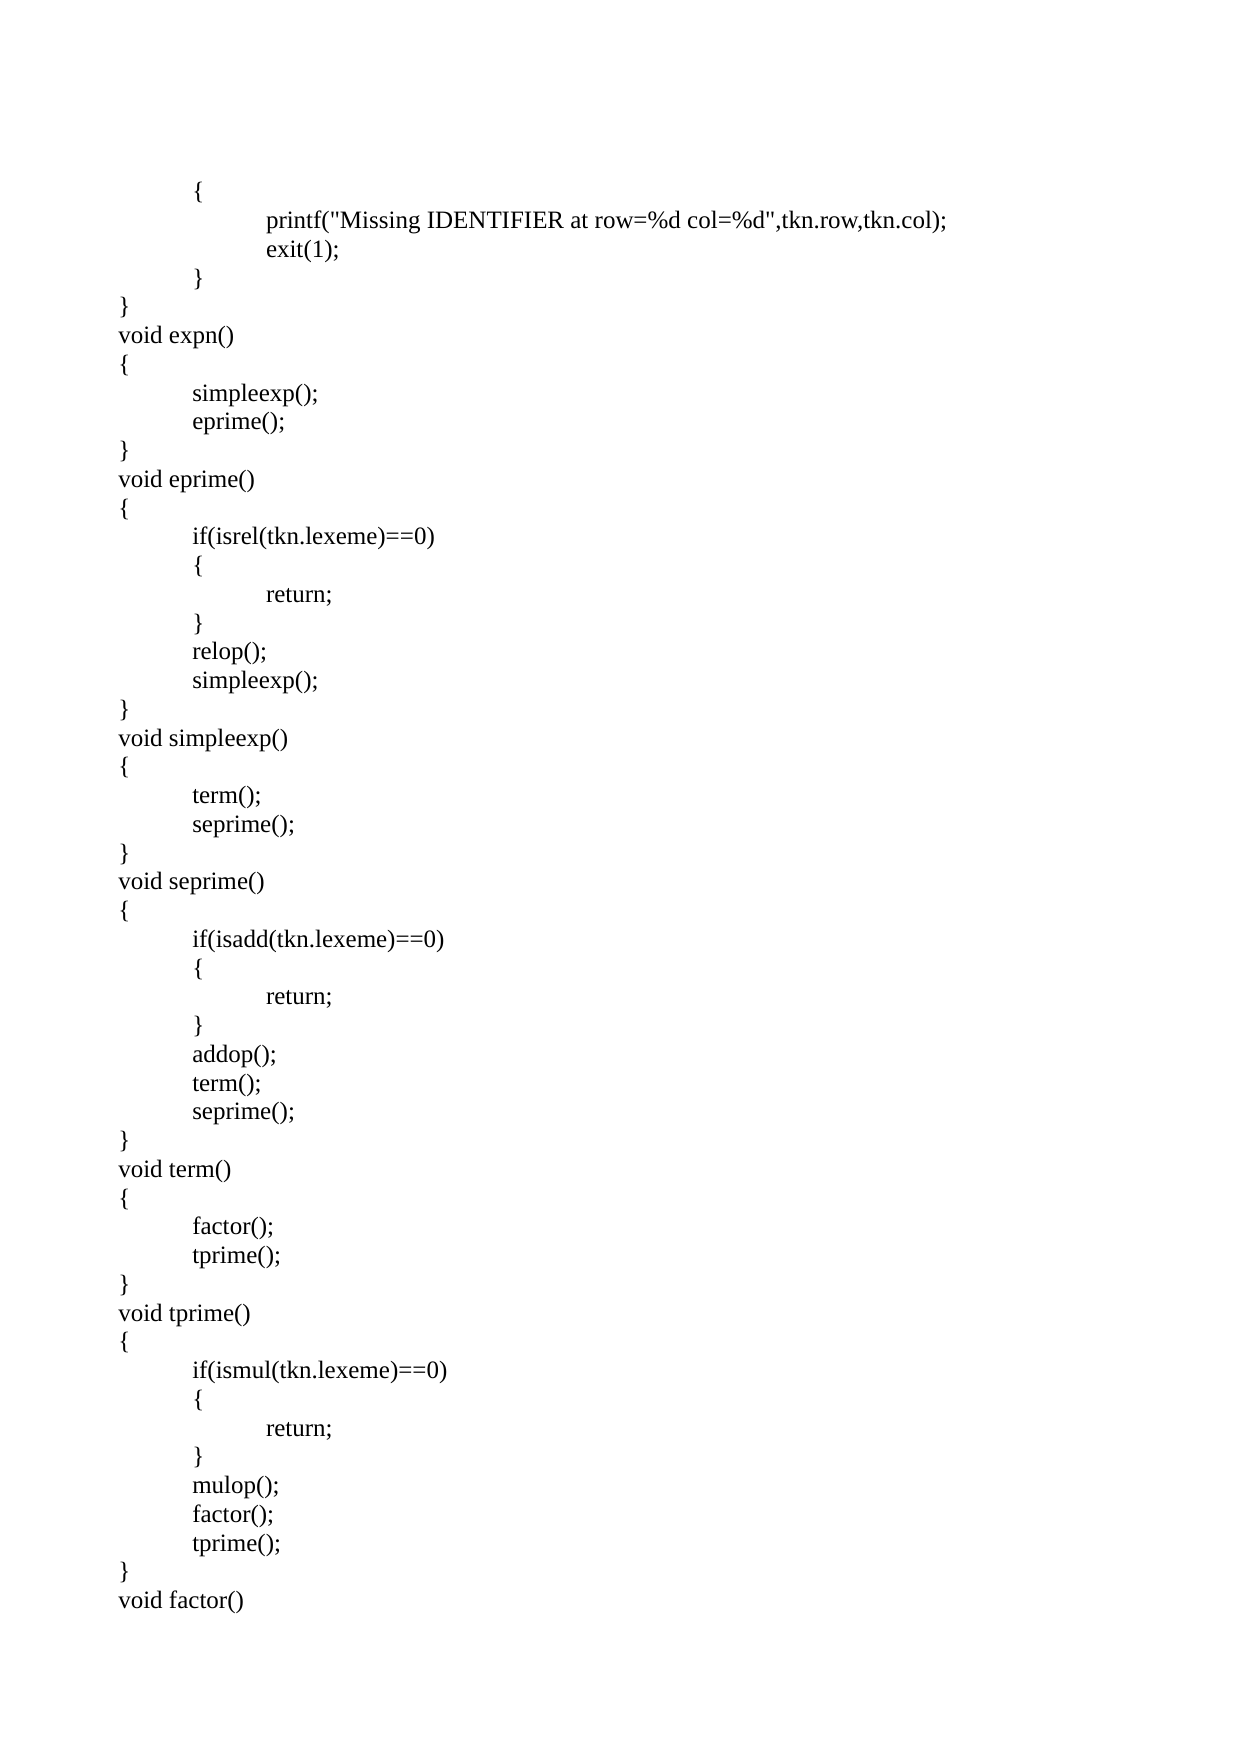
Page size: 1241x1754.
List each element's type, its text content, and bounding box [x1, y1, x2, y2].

text { [118, 953, 1122, 981]
text } [118, 263, 1122, 291]
text } [118, 1010, 1122, 1039]
text } [118, 291, 1122, 320]
text tprime(); [118, 1528, 1122, 1556]
text term(); [118, 1068, 1122, 1096]
text if(isadd(tkn.lexeme)==0) [118, 924, 1122, 953]
text if(ismul(tkn.lexeme)==0) [118, 1355, 1122, 1384]
text { [118, 751, 1122, 780]
text simpleexp(); [118, 378, 1122, 406]
text { [118, 493, 1122, 521]
text return; [118, 579, 1122, 608]
text } [118, 1125, 1122, 1154]
text } [118, 838, 1122, 866]
text } [118, 608, 1122, 636]
text term(); [118, 780, 1122, 809]
text simpleexp(); [118, 665, 1122, 694]
text factor(); [118, 1211, 1122, 1240]
text } [118, 1441, 1122, 1470]
text eprime(); [118, 406, 1122, 435]
text { [118, 1326, 1122, 1355]
text printf("Missing IDENTIFIER at row=%d col=%d",tkn.row,tkn.col); [118, 205, 1122, 234]
text void seprime() [118, 866, 1122, 895]
text { [118, 176, 1122, 205]
text seprime(); [118, 1096, 1122, 1125]
text void term() [118, 1154, 1122, 1183]
text { [118, 349, 1122, 378]
text } [118, 1269, 1122, 1298]
text return; [118, 1413, 1122, 1441]
text return; [118, 981, 1122, 1010]
text void expn() [118, 320, 1122, 349]
text mulop(); [118, 1470, 1122, 1499]
text void simpleexp() [118, 723, 1122, 751]
text seprime(); [118, 809, 1122, 838]
text void factor() [118, 1585, 1122, 1614]
text { [118, 1183, 1122, 1211]
text if(isrel(tkn.lexeme)==0) [118, 521, 1122, 550]
text void eprime() [118, 464, 1122, 493]
text addop(); [118, 1039, 1122, 1068]
text { [118, 895, 1122, 924]
text { [118, 1384, 1122, 1413]
text tprime(); [118, 1240, 1122, 1269]
text factor(); [118, 1499, 1122, 1528]
text } [118, 1556, 1122, 1585]
text { [118, 550, 1122, 579]
text } [118, 435, 1122, 464]
text relop(); [118, 636, 1122, 665]
text exit(1); [118, 234, 1122, 263]
text } [118, 694, 1122, 723]
text void tprime() [118, 1298, 1122, 1326]
